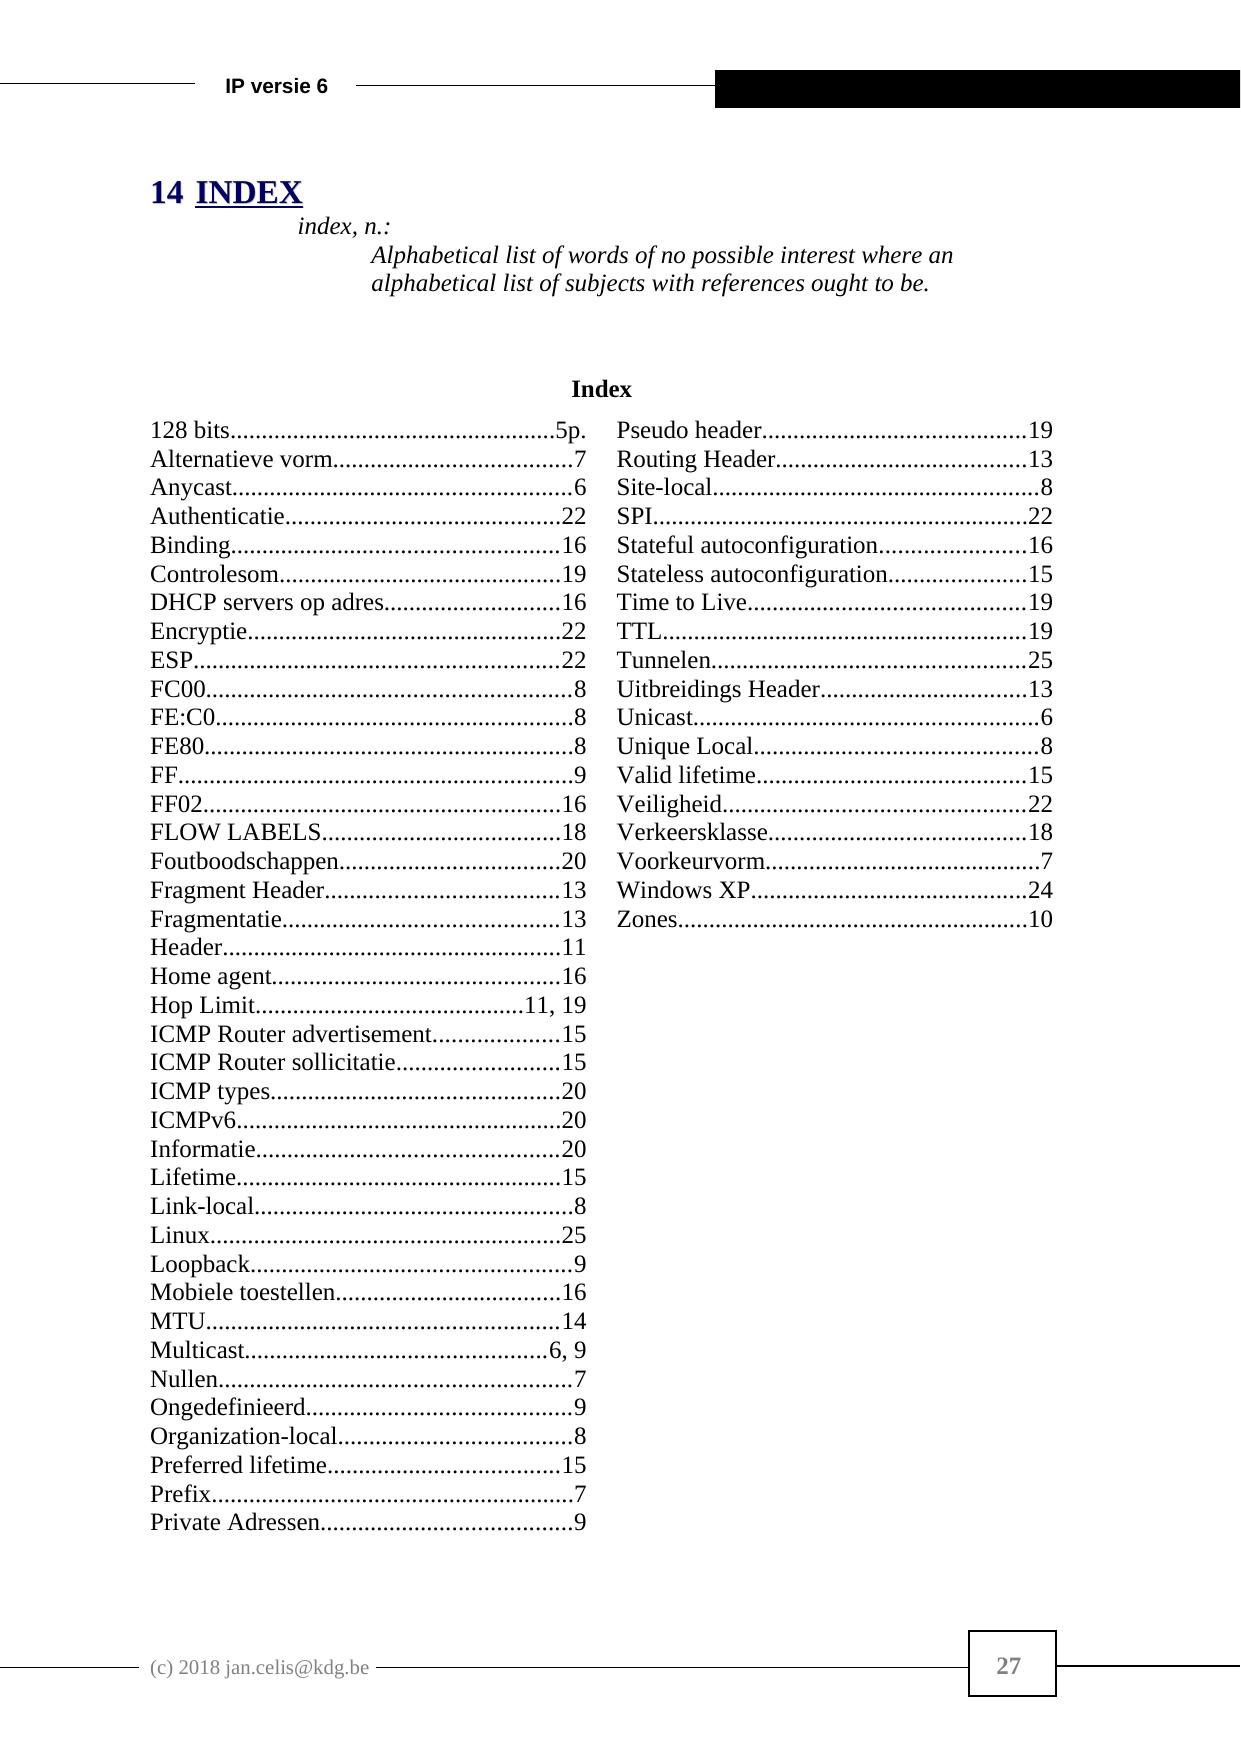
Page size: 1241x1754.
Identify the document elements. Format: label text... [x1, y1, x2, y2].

text Preferred lifetime 15 [150, 1450, 586, 1479]
text FC00 8 [150, 674, 586, 702]
text Linux 25 [150, 1220, 586, 1249]
text Fragmentatie 13 [150, 904, 586, 932]
text Link-local 8 [150, 1191, 586, 1220]
text TTL 19 [616, 616, 1053, 645]
text Alphabetical list of words of no possible interest where an [150, 240, 1053, 268]
text Prefix 7 [150, 1479, 586, 1507]
text Encryptie 22 [150, 616, 586, 645]
text Pseudo header 19 [616, 415, 1053, 444]
text Anycast 6 [150, 472, 586, 501]
text Mobiele toestellen 16 [150, 1277, 586, 1306]
text MTU 14 [150, 1306, 586, 1335]
text Site-local 8 [616, 472, 1053, 501]
text Valid lifetime 15 [616, 760, 1053, 789]
text DHCP servers op adres 16 [150, 587, 586, 616]
text Binding 16 [150, 530, 586, 559]
text ICMP types 20 [150, 1076, 586, 1105]
text Nullen 7 [150, 1364, 586, 1392]
text Time to Live 19 [616, 587, 1053, 616]
text Alternatieve vorm 7 [150, 444, 586, 472]
text Verkeersklasse 18 [616, 817, 1053, 846]
text Routing Header 13 [616, 444, 1053, 472]
text Hop Limit 11, 19 [150, 990, 586, 1019]
text Multicast 6, 9 [150, 1335, 586, 1364]
text 128 bits 5p. [150, 415, 586, 444]
text ESP 22 [150, 645, 586, 674]
text ICMP Router advertisement 15 [150, 1019, 586, 1047]
text Stateful autoconfiguration 16 [616, 530, 1053, 559]
text 12. Geraadpleegde werken [150, 150, 1053, 173]
text ICMP Router sollicitatie 15 [150, 1047, 586, 1076]
text Fragment Header 13 [150, 875, 586, 904]
text Organization-local 8 [150, 1421, 586, 1450]
text Informatie 20 [150, 1134, 586, 1162]
subtitle Index [150, 374, 1053, 402]
text Ongedefinieerd 9 [150, 1392, 586, 1421]
text index, n.: [224, 211, 1053, 240]
text Home agent 16 [150, 961, 586, 990]
text FE:C0 8 [150, 702, 586, 731]
text FF02 16 [150, 789, 586, 817]
text SPI 22 [616, 501, 1053, 530]
text Stateless autoconfiguration 15 [616, 559, 1053, 587]
text Tunnelen 25 [616, 645, 1053, 674]
text Loopback 9 [150, 1249, 586, 1277]
text Zones 10 [616, 904, 1053, 932]
text Private Adressen 9 [150, 1507, 586, 1536]
text alphabetical list of subjects with references ought to be. [150, 268, 1053, 297]
text Veiligheid 22 [616, 789, 1053, 817]
text Authenticatie 22 [150, 501, 586, 530]
text ICMPv6 20 [150, 1105, 586, 1134]
text Unicast 6 [616, 702, 1053, 731]
text Unique Local 8 [616, 731, 1053, 760]
text Lifetime 15 [150, 1162, 586, 1191]
subtitle INDEX [150, 173, 1053, 211]
text FF 9 [150, 760, 586, 789]
text Uitbreidings Header 13 [616, 674, 1053, 702]
text Foutboodschappen 20 [150, 846, 586, 875]
text Header 11 [150, 932, 586, 961]
text FE80 8 [150, 731, 586, 760]
text FLOW LABELS 18 [150, 817, 586, 846]
text Controlesom 19 [150, 559, 586, 587]
text Windows XP 24 [616, 875, 1053, 904]
text Voorkeurvorm 7 [616, 846, 1053, 875]
